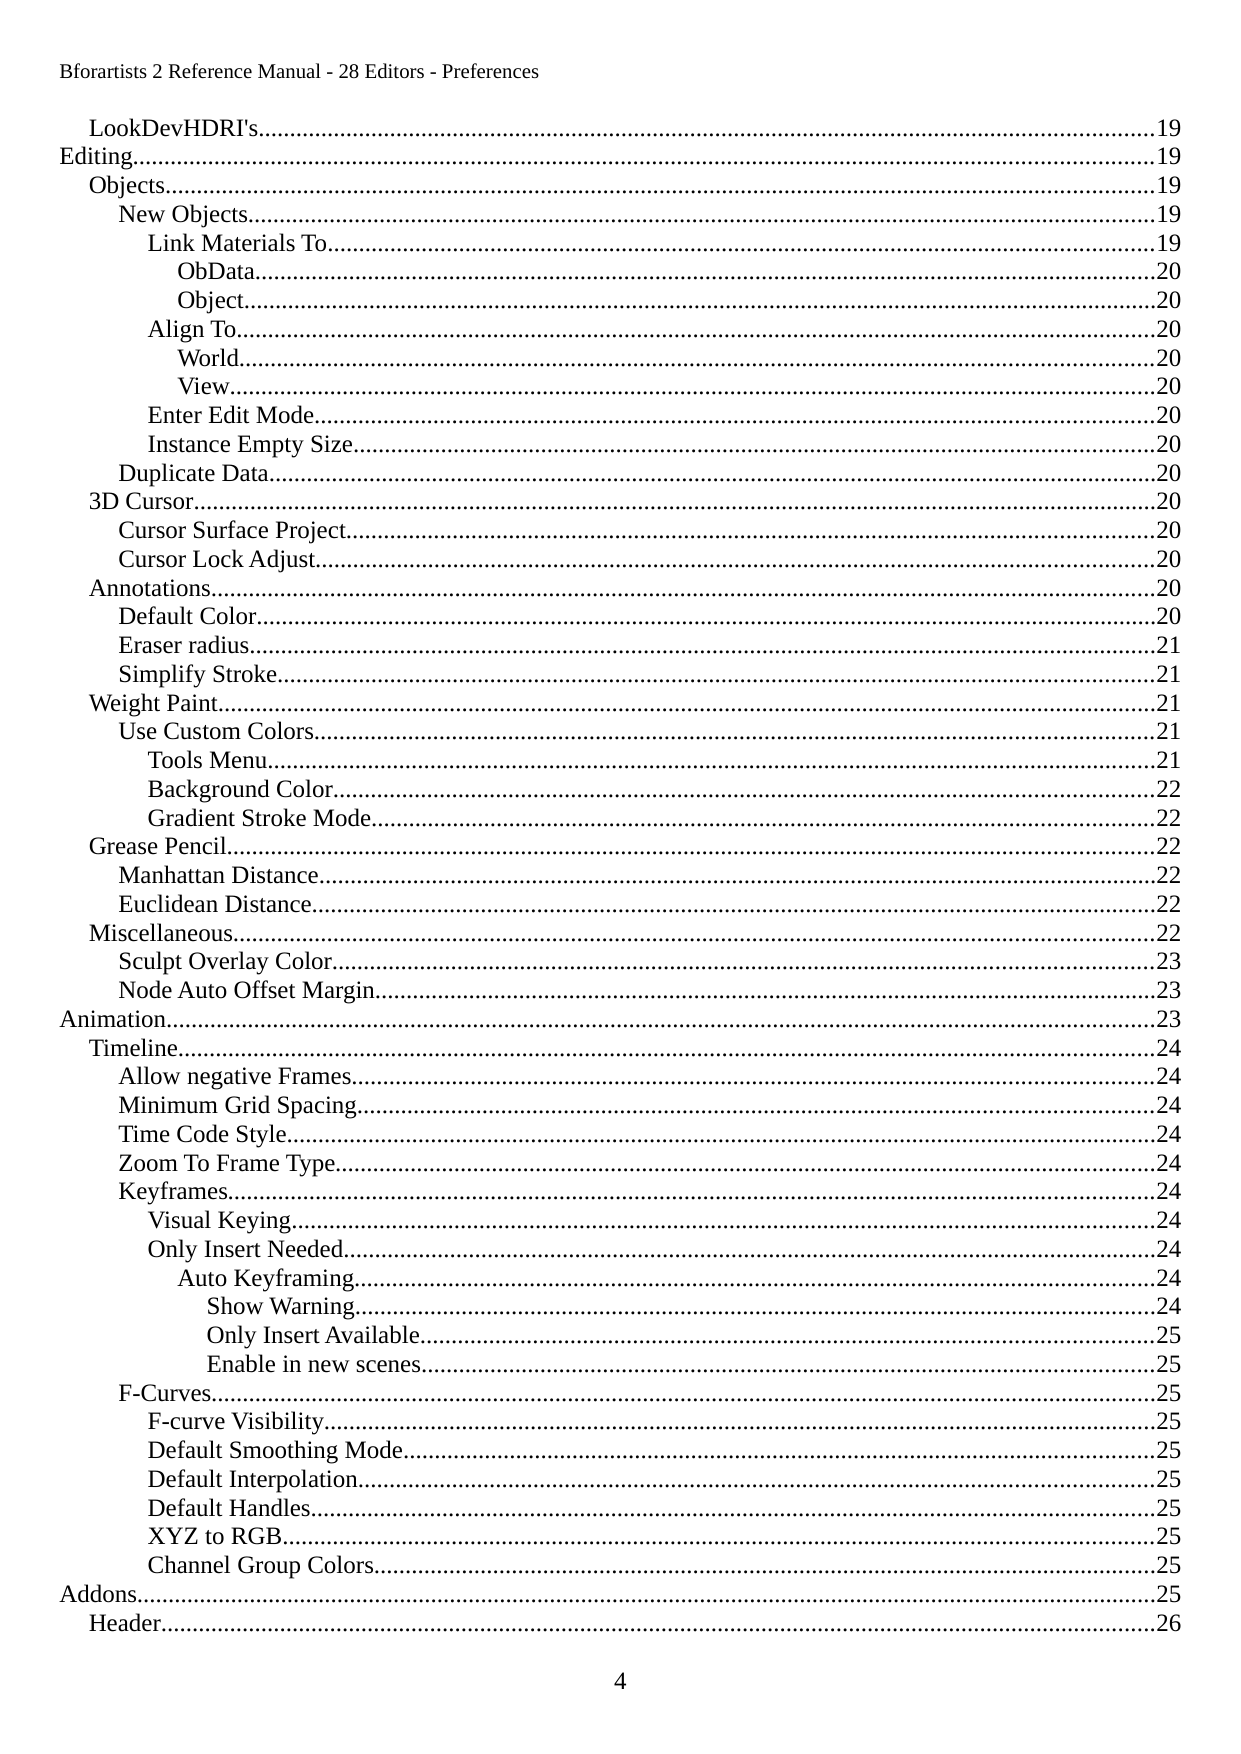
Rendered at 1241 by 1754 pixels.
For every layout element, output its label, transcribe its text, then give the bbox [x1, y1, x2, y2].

text F-curve Visibility 25 [147, 1406, 1181, 1435]
text Time Code Style 24 [118, 1119, 1181, 1148]
text New Objects 19 [118, 199, 1181, 228]
text Addons 25 [59, 1579, 1181, 1608]
text World 20 [177, 343, 1181, 371]
text Keyframes 24 [118, 1176, 1181, 1205]
text Duplicate Data 20 [118, 458, 1181, 486]
text Default Handles 25 [147, 1493, 1181, 1521]
text Eraser radius 21 [118, 630, 1181, 659]
text Node Auto Offset Margin 23 [118, 975, 1181, 1004]
text Link Materials To 19 [147, 228, 1181, 256]
text Default Smoothing Mode 25 [147, 1435, 1181, 1464]
text Enable in new scenes 25 [206, 1349, 1181, 1378]
text Header 26 [88, 1608, 1181, 1636]
text Background Color 22 [147, 774, 1181, 803]
text Default Interpolation 25 [147, 1464, 1181, 1493]
text 3D Cursor 20 [88, 486, 1181, 515]
text Miscellaneous 22 [88, 918, 1181, 946]
text Tools Menu 21 [147, 745, 1181, 774]
text Cursor Surface Project 20 [118, 515, 1181, 544]
text Editing 19 [59, 141, 1181, 170]
text Euclidean Distance 22 [118, 889, 1181, 918]
text Default Color 20 [118, 601, 1181, 630]
text ObData 20 [177, 256, 1181, 285]
text Align To 20 [147, 314, 1181, 343]
text Use Custom Colors 21 [118, 716, 1181, 745]
text Object 20 [177, 285, 1181, 314]
text Animation 23 [59, 1004, 1181, 1033]
text Visual Keying 24 [147, 1205, 1181, 1234]
text F-Curves 25 [118, 1378, 1181, 1406]
text LookDevHDRI's 19 [88, 113, 1181, 141]
text Cursor Lock Adjust 20 [118, 544, 1181, 573]
text Instance Empty Size 20 [147, 429, 1181, 458]
text Channel Group Colors 25 [147, 1550, 1181, 1579]
text Timeline 24 [88, 1033, 1181, 1061]
text XYZ to RGB 25 [147, 1521, 1181, 1550]
text Only Insert Needed 24 [147, 1234, 1181, 1263]
text Objects 19 [88, 170, 1181, 199]
text Annotations 20 [88, 573, 1181, 601]
text Grease Pencil 22 [88, 831, 1181, 860]
text Minimum Grid Spacing 24 [118, 1090, 1181, 1119]
text Weight Paint 21 [88, 688, 1181, 716]
text Manhattan Distance 22 [118, 860, 1181, 889]
text View 20 [177, 371, 1181, 400]
text Gradient Stroke Mode 22 [147, 803, 1181, 831]
text Show Warning 24 [206, 1291, 1181, 1320]
text Zoom To Frame Type 24 [118, 1148, 1181, 1176]
text Enter Edit Mode 20 [147, 400, 1181, 429]
text Simplify Stroke 21 [118, 659, 1181, 688]
text Auto Keyframing 24 [177, 1263, 1181, 1291]
text Only Insert Available 25 [206, 1320, 1181, 1349]
text Sculpt Overlay Color 23 [118, 946, 1181, 975]
text Allow negative Frames 24 [118, 1061, 1181, 1090]
